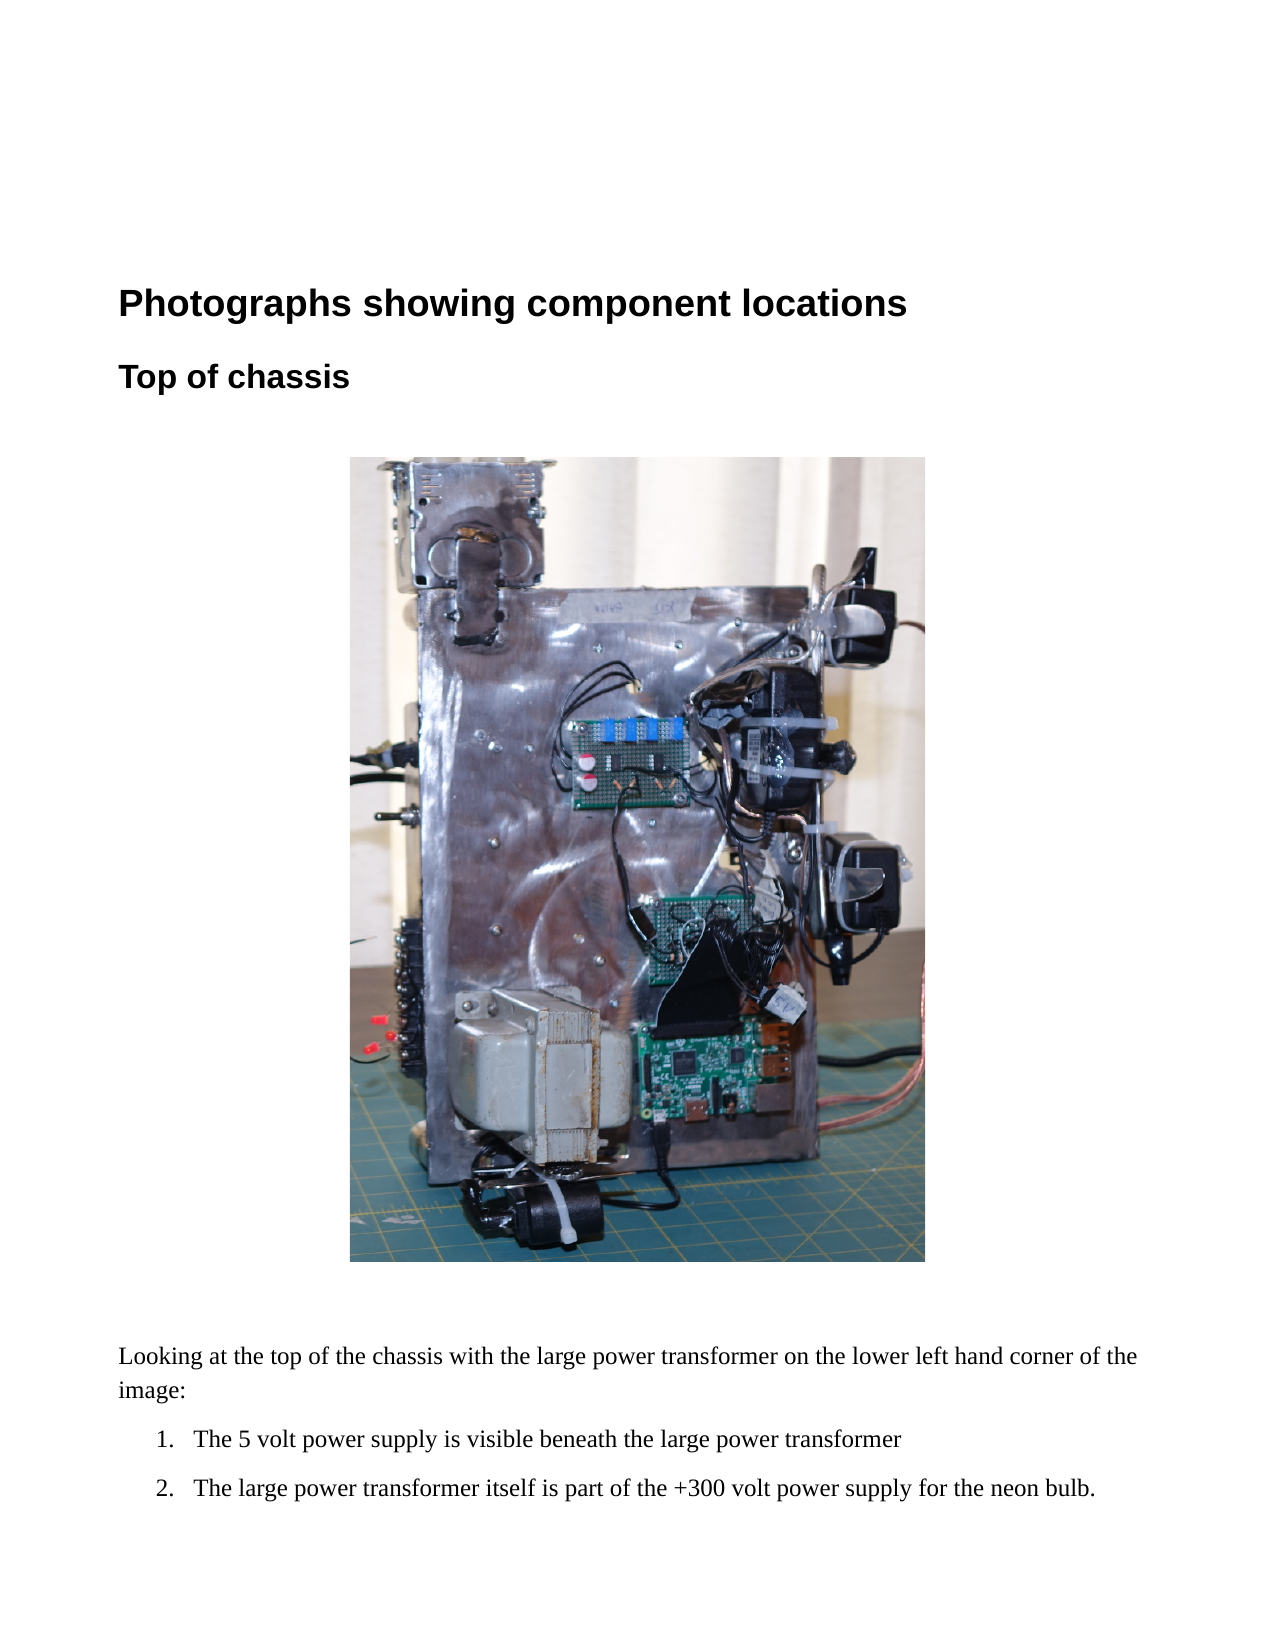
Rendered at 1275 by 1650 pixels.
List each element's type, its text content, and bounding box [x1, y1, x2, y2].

list The large power transformer itself is part of the +300 volt power supply for the neon bulb. [156, 1473, 1157, 1502]
subtitle Photographs showing component locations [118, 280, 1157, 324]
list The 5 volt power supply is visible beneath the large power transformer [156, 1424, 1157, 1453]
picture [349, 457, 926, 1262]
subtitle Top of chassis [118, 357, 1157, 396]
text Looking at the top of the chassis with the large power transformer on the lower left hand corner of the image: [118, 1341, 1157, 1404]
